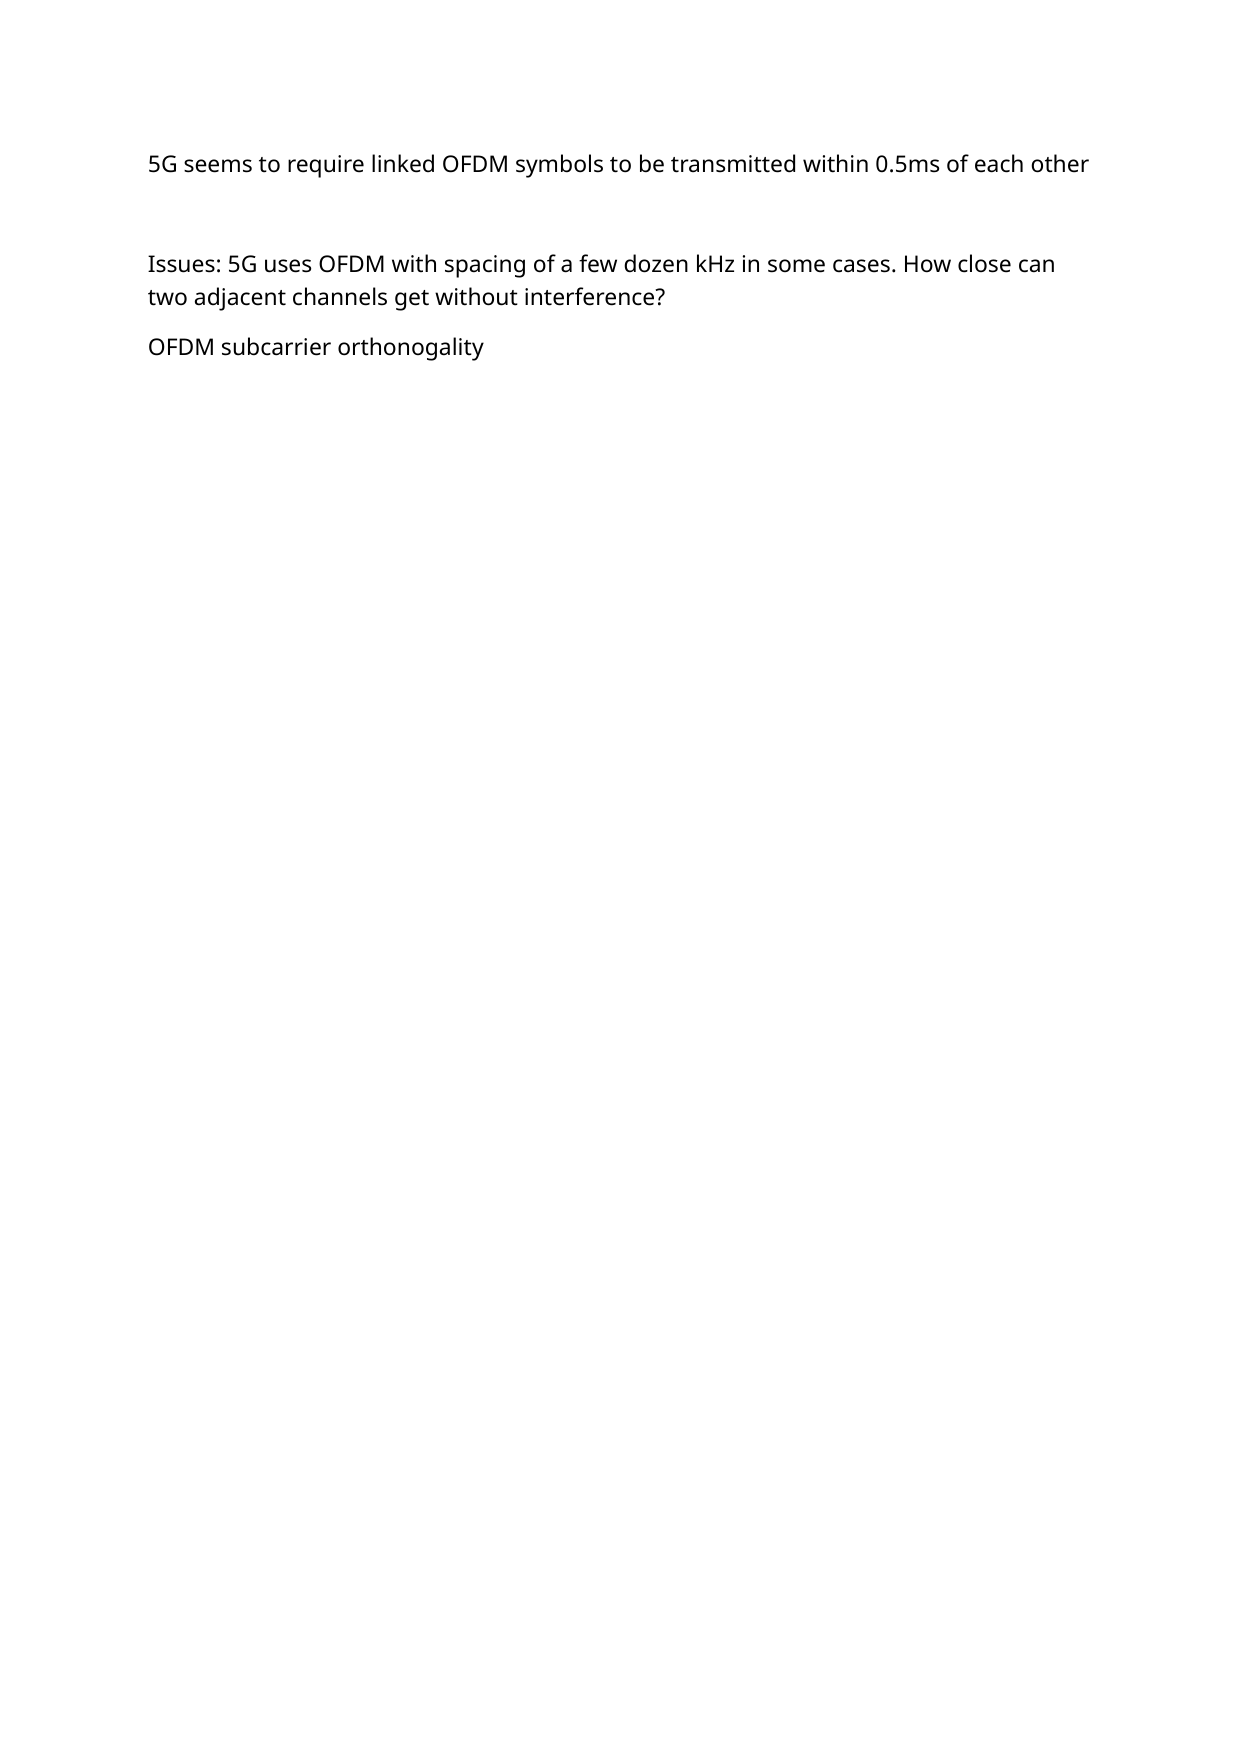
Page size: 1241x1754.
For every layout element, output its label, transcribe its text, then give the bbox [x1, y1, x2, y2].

text Issues: 5G uses OFDM with spacing of a few dozen kHz in some cases. How close can two adjacent channels get without interference? [148, 248, 1093, 312]
text 5G seems to require linked OFDM symbols to be transmitted within 0.5ms of each other [148, 148, 1093, 179]
text OFDM subcarrier orthonogality [148, 331, 1093, 363]
